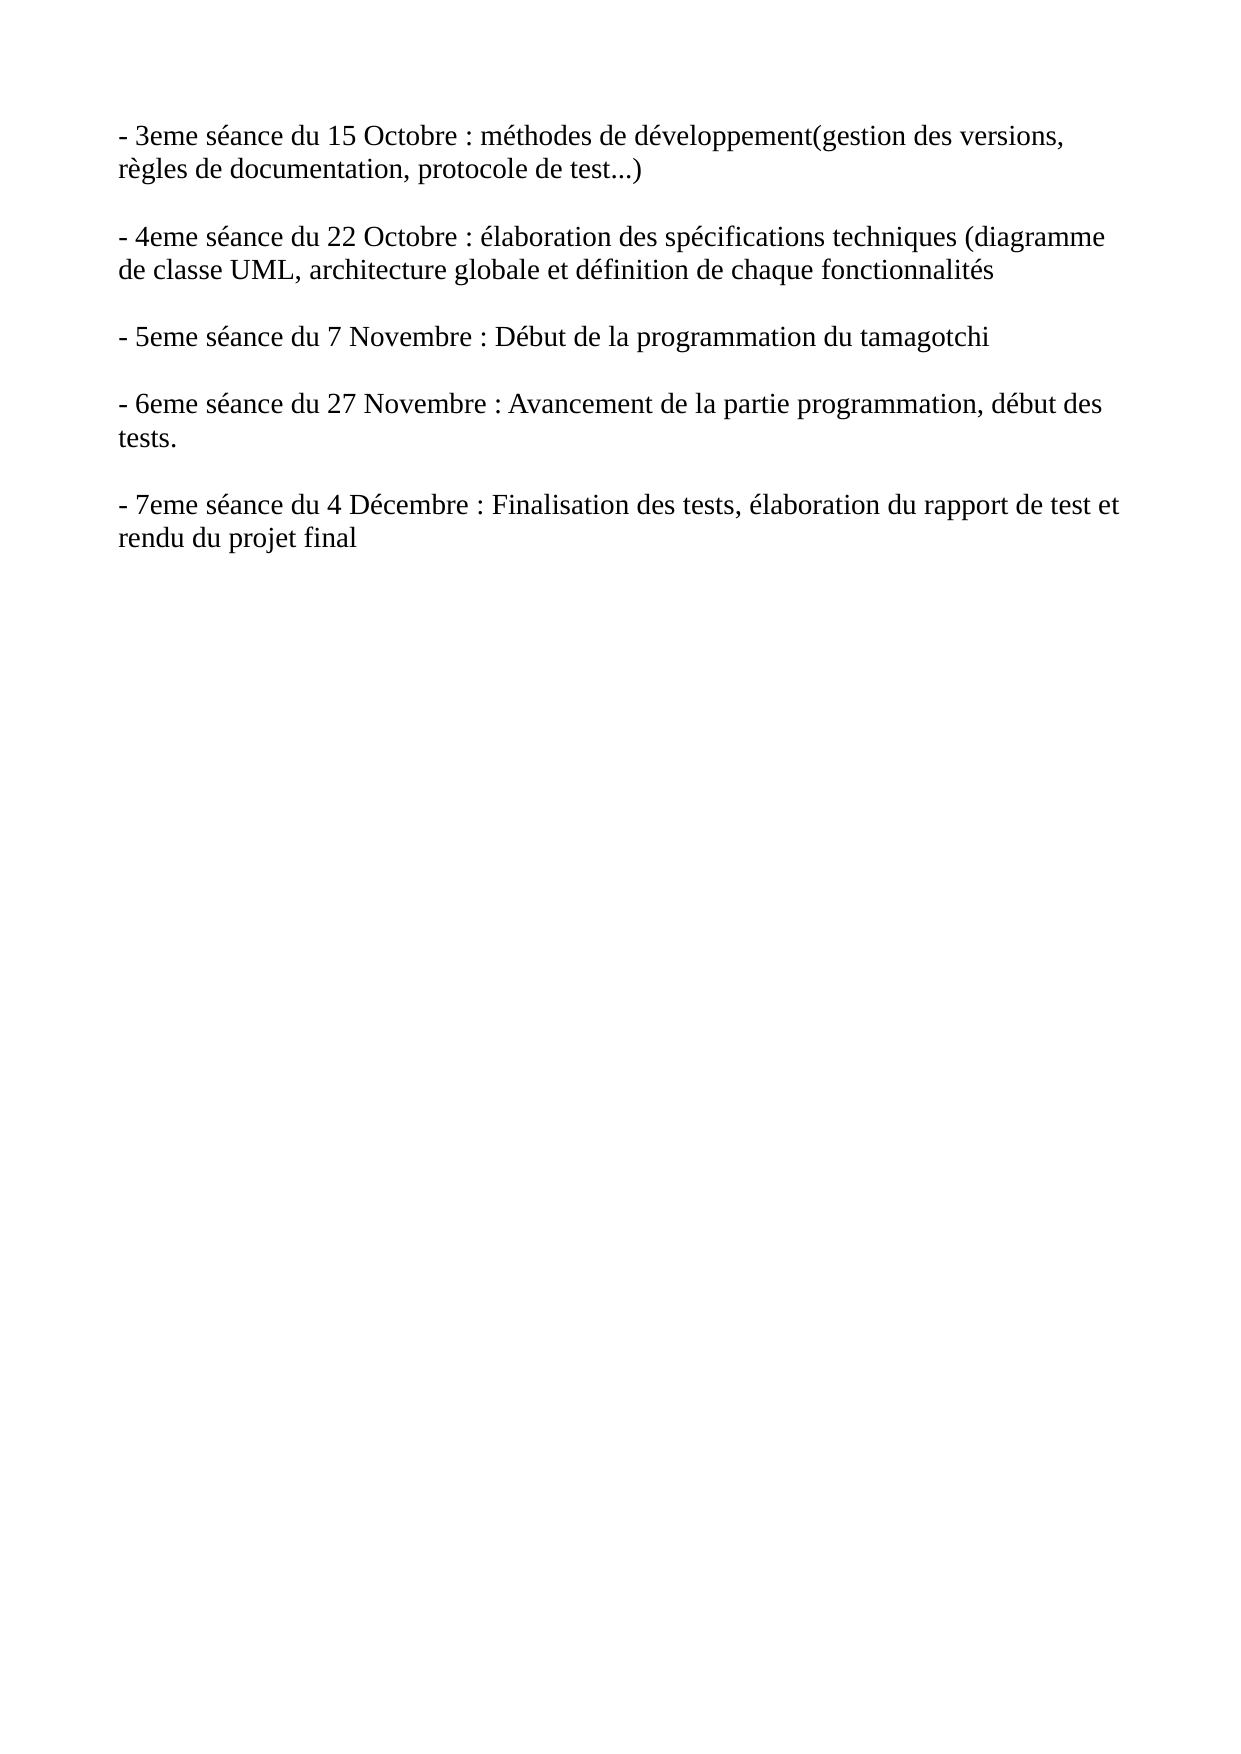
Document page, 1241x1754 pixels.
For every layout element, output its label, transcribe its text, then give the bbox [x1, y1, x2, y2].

text - 4eme séance du 22 Octobre : élaboration des spécifications techniques (diagramme de classe UML, architecture globale et définition de chaque fonctionnalités [118, 219, 1122, 286]
text - 6eme séance du 27 Novembre : Avancement de la partie programmation, début des tests. [118, 386, 1122, 453]
text - 7eme séance du 4 Décembre : Finalisation des tests, élaboration du rapport de test et rendu du projet final [118, 487, 1122, 554]
text - 3eme séance du 15 Octobre : méthodes de développement(gestion des versions, règles de documentation, protocole de test...) [118, 118, 1122, 185]
text - 5eme séance du 7 Novembre : Début de la programmation du tamagotchi [118, 319, 1122, 353]
